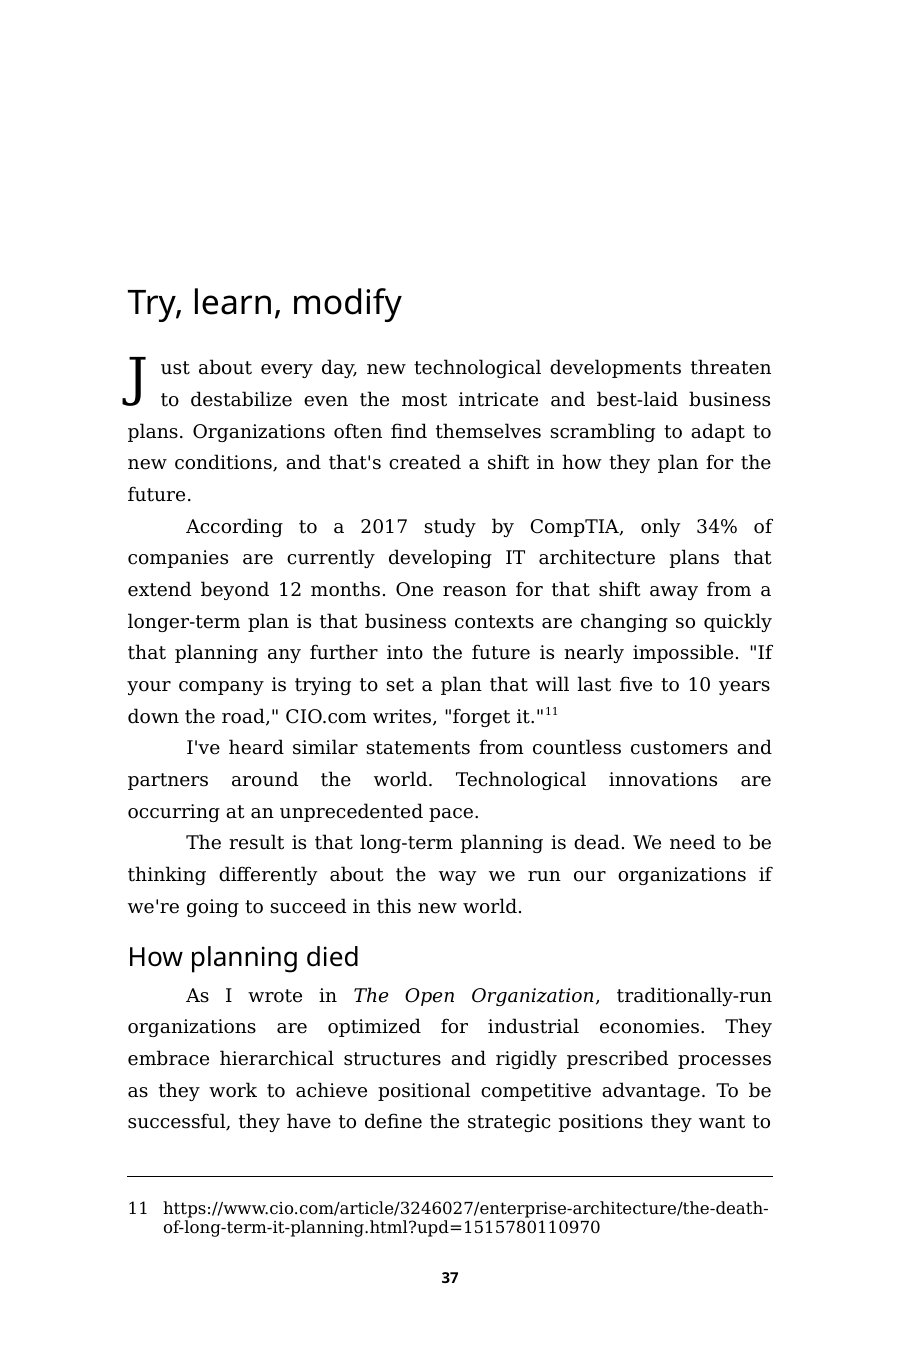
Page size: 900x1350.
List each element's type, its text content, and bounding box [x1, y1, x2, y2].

text As I wrote in The Open Organization, traditionally-run organizations are optimized for industrial economies. They embrace hierarchical structures and rigidly prescribed processes as they work to achieve positional competitive advantage. To be successful, they have to define the strategic positions they want to [127, 985, 772, 1133]
subtitle How planning died [127, 942, 772, 972]
text According to a 2017 study by CompTIA, only 34% of companies are currently developing IT architecture plans that extend beyond 12 months. One reason for that shift away from a longer-term plan is that business contexts are changing so quickly that planning any further into the future is nearly impossible. "If your company is trying to set a plan that will last five to 10 years down the road," CIO.com writes, "forget it." [127, 516, 772, 727]
text The result is that long-term planning is dead. We need to be thinking differently about the way we run our organizations if we're going to succeed in this new world. [127, 832, 772, 917]
text I've heard similar statements from countless customers and partners around the world. Technological innovations are occurring at an unprecedented pace. [127, 737, 772, 822]
text Just about every day, new technological developments threaten to destabilize even the most intricate and best-laid business plans. Organizations often find themselves scrambling to adapt to new conditions, and that's created a shift in how they plan for the future. [127, 357, 772, 506]
subtitle Try, learn, modify [127, 283, 772, 322]
text https://www.cio.com/article/3246027/enterprise-architecture/the-death-of-long-term-it-planning.html?upd=1515780110970 [127, 1199, 772, 1237]
